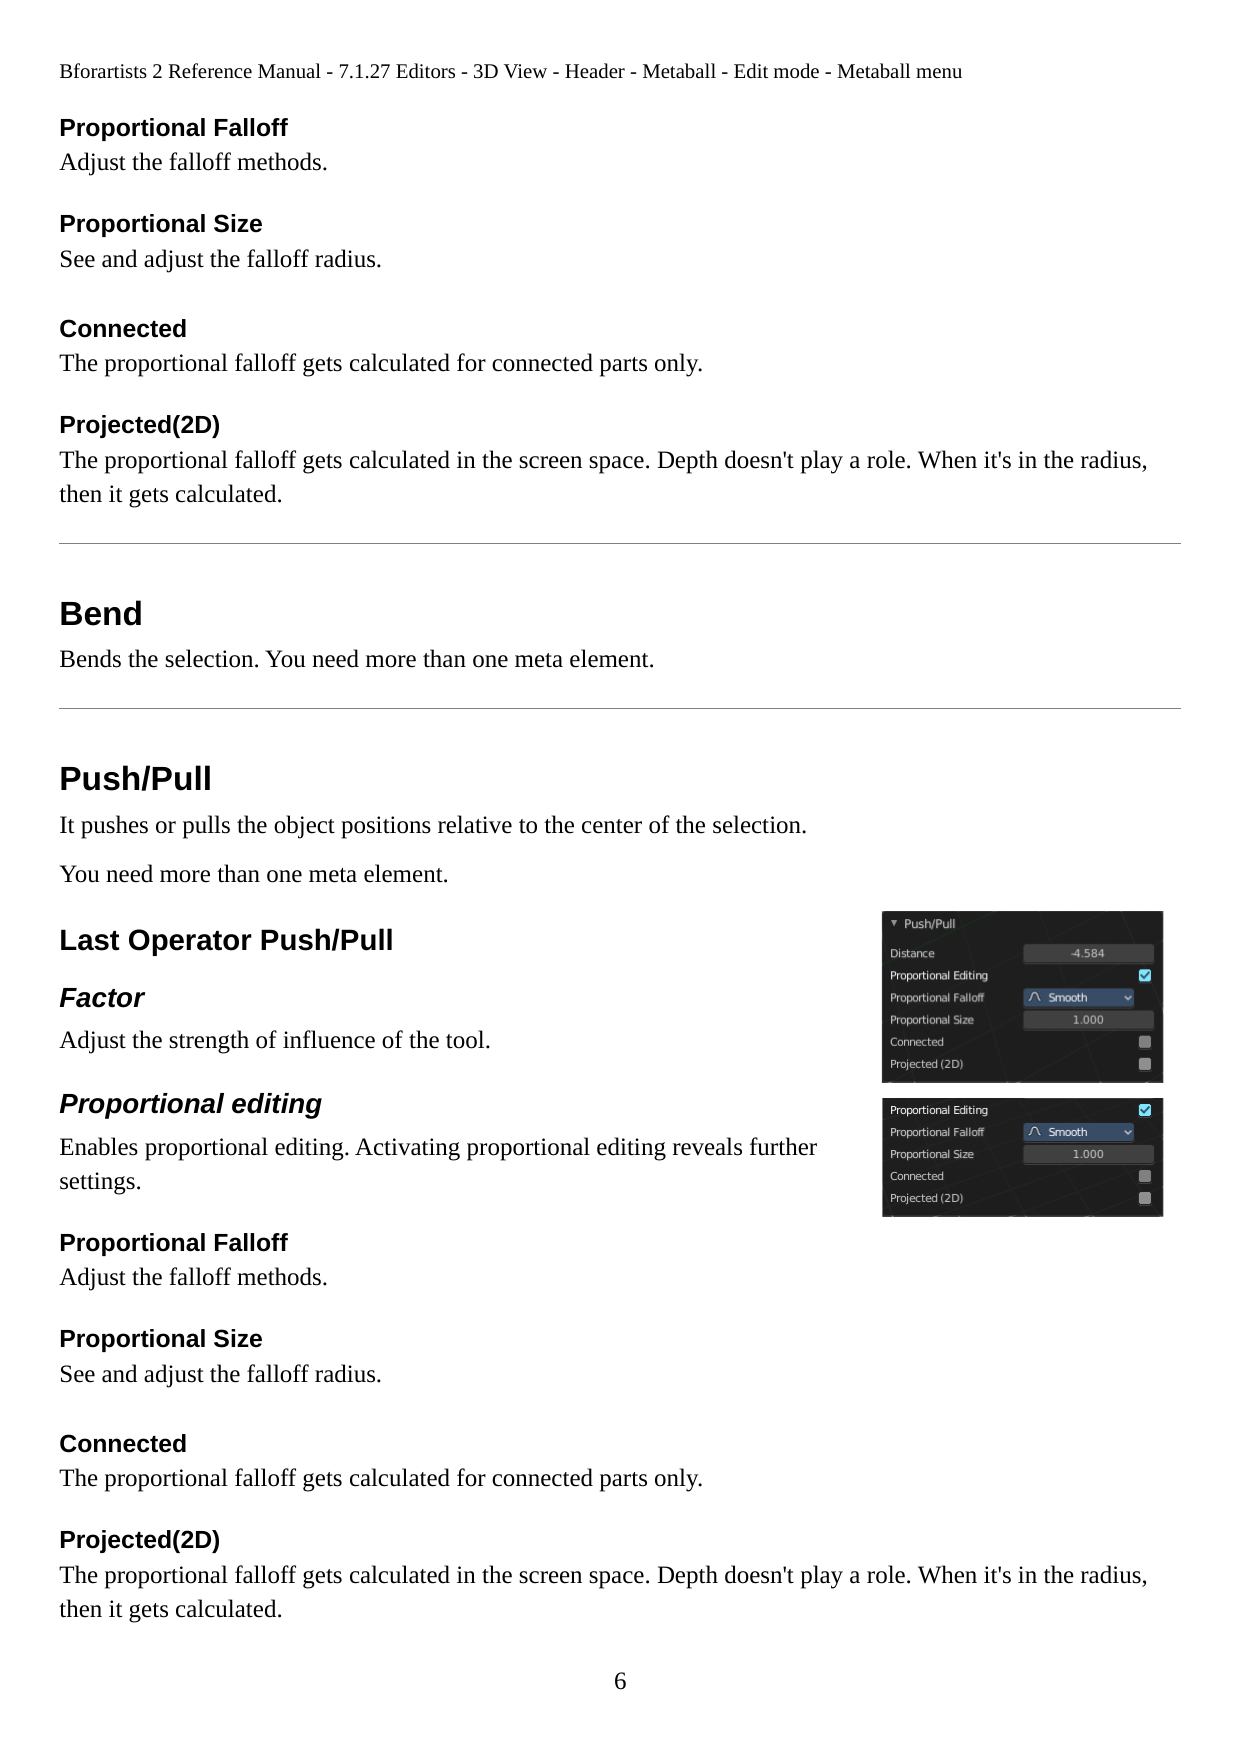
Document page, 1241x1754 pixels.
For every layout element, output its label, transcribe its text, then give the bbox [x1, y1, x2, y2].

subtitle Proportional Size [59, 209, 1181, 237]
subtitle Factor [59, 981, 881, 1013]
subtitle Projected(2D) [59, 1525, 1181, 1554]
text You need more than one meta element. [59, 859, 1181, 888]
subtitle Push/Pull [59, 759, 1181, 797]
picture [882, 1098, 1164, 1217]
subtitle Proportional Falloff [59, 1228, 1181, 1256]
text Adjust the falloff methods. [59, 147, 1181, 176]
subtitle Connected [59, 314, 1181, 342]
subtitle Projected(2D) [59, 410, 1181, 439]
subtitle Last Operator Push/Pull [59, 922, 881, 956]
subtitle Connected [59, 1429, 1181, 1457]
picture [881, 911, 1164, 1083]
subtitle Bend [59, 593, 1181, 632]
text See and adjust the falloff radius. [59, 1359, 1181, 1387]
text The proportional falloff gets calculated in the screen space. Depth doesn't play a role. When it's in the radius, then it gets calculated. [59, 1560, 1181, 1623]
text It pushes or pulls the object positions relative to the center of the selection. [59, 810, 1181, 838]
text Bends the selection. You need more than one meta element. [59, 644, 1181, 673]
subtitle [1164, 922, 1181, 956]
subtitle Proportional Falloff [59, 113, 1181, 141]
text The proportional falloff gets calculated for connected parts only. [59, 1463, 1181, 1492]
text See and adjust the falloff radius. [59, 244, 1181, 272]
text Enables proportional editing. Activating proportional editing reveals further settings. [59, 1132, 882, 1195]
subtitle Proportional Size [59, 1324, 1181, 1352]
text The proportional falloff gets calculated in the screen space. Depth doesn't play a role. When it's in the radius, then it gets calculated. [59, 445, 1181, 508]
subtitle [1164, 981, 1181, 1013]
text Adjust the strength of influence of the tool. [59, 1026, 881, 1054]
text The proportional falloff gets calculated for connected parts only. [59, 348, 1181, 377]
subtitle Proportional editing [59, 1087, 1181, 1119]
text Adjust the falloff methods. [59, 1262, 1181, 1291]
